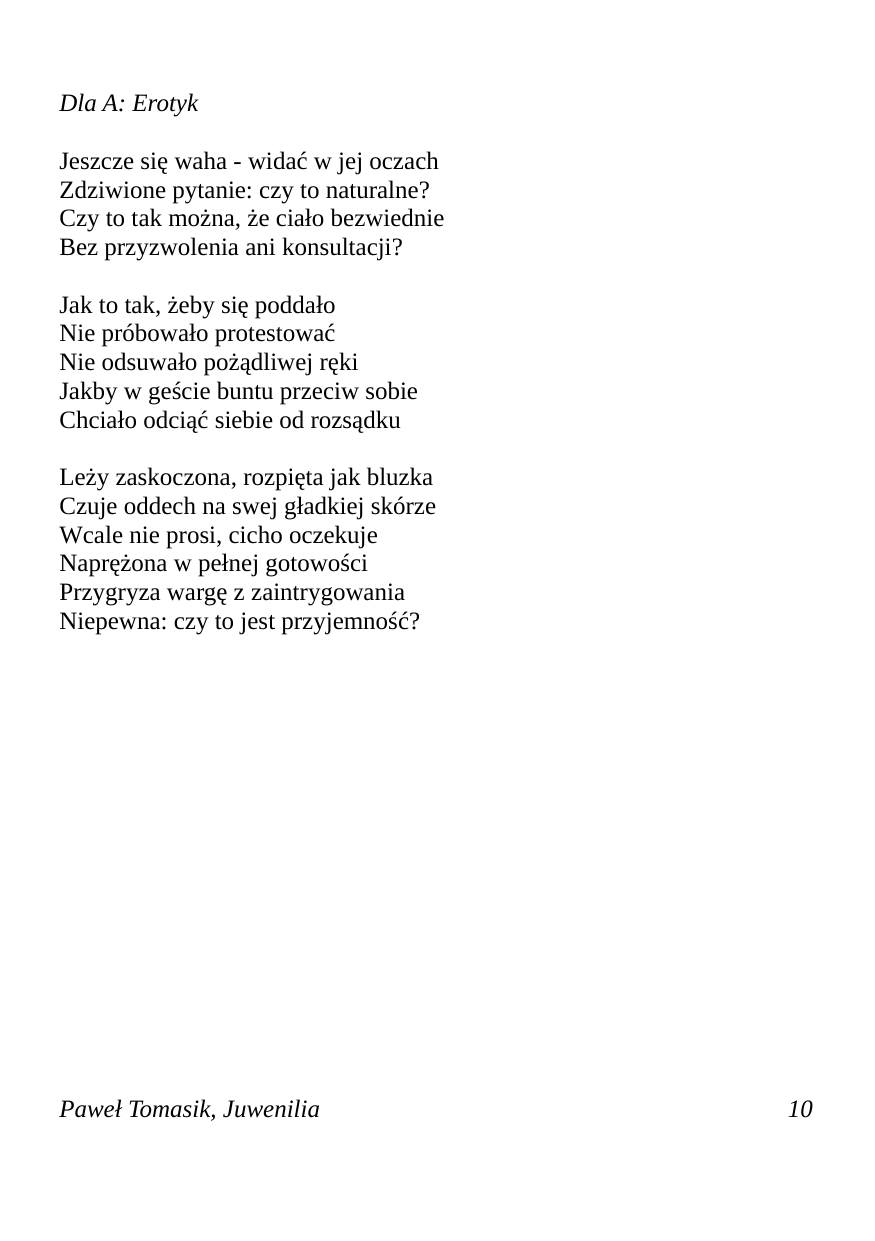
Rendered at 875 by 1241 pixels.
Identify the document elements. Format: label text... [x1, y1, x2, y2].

text Dla A: Erotyk [59, 88, 815, 117]
text Czuje oddech na swej gładkiej skórze Wcale nie prosi, cicho oczekuje Naprężona w pełnej gotowości Przygryza wargę z zaintrygowania Niepewna: czy to jest przyjemność? [59, 491, 815, 635]
text Jakby w geście buntu przeciw sobie [59, 376, 815, 405]
text Leży zaskoczona, rozpięta jak bluzka [59, 462, 815, 491]
text Nie odsuwało pożądliwej ręki [59, 347, 815, 376]
text Chciało odciąć siebie od rozsądku [59, 405, 815, 433]
text Jeszcze się waha - widać w jej oczach Zdziwione pytanie: czy to naturalne? Czy to tak można, że ciało bezwiednie Bez przyzwolenia ani konsultacji? Jak to tak, żeby się poddało Nie próbowało protestować [59, 146, 815, 347]
